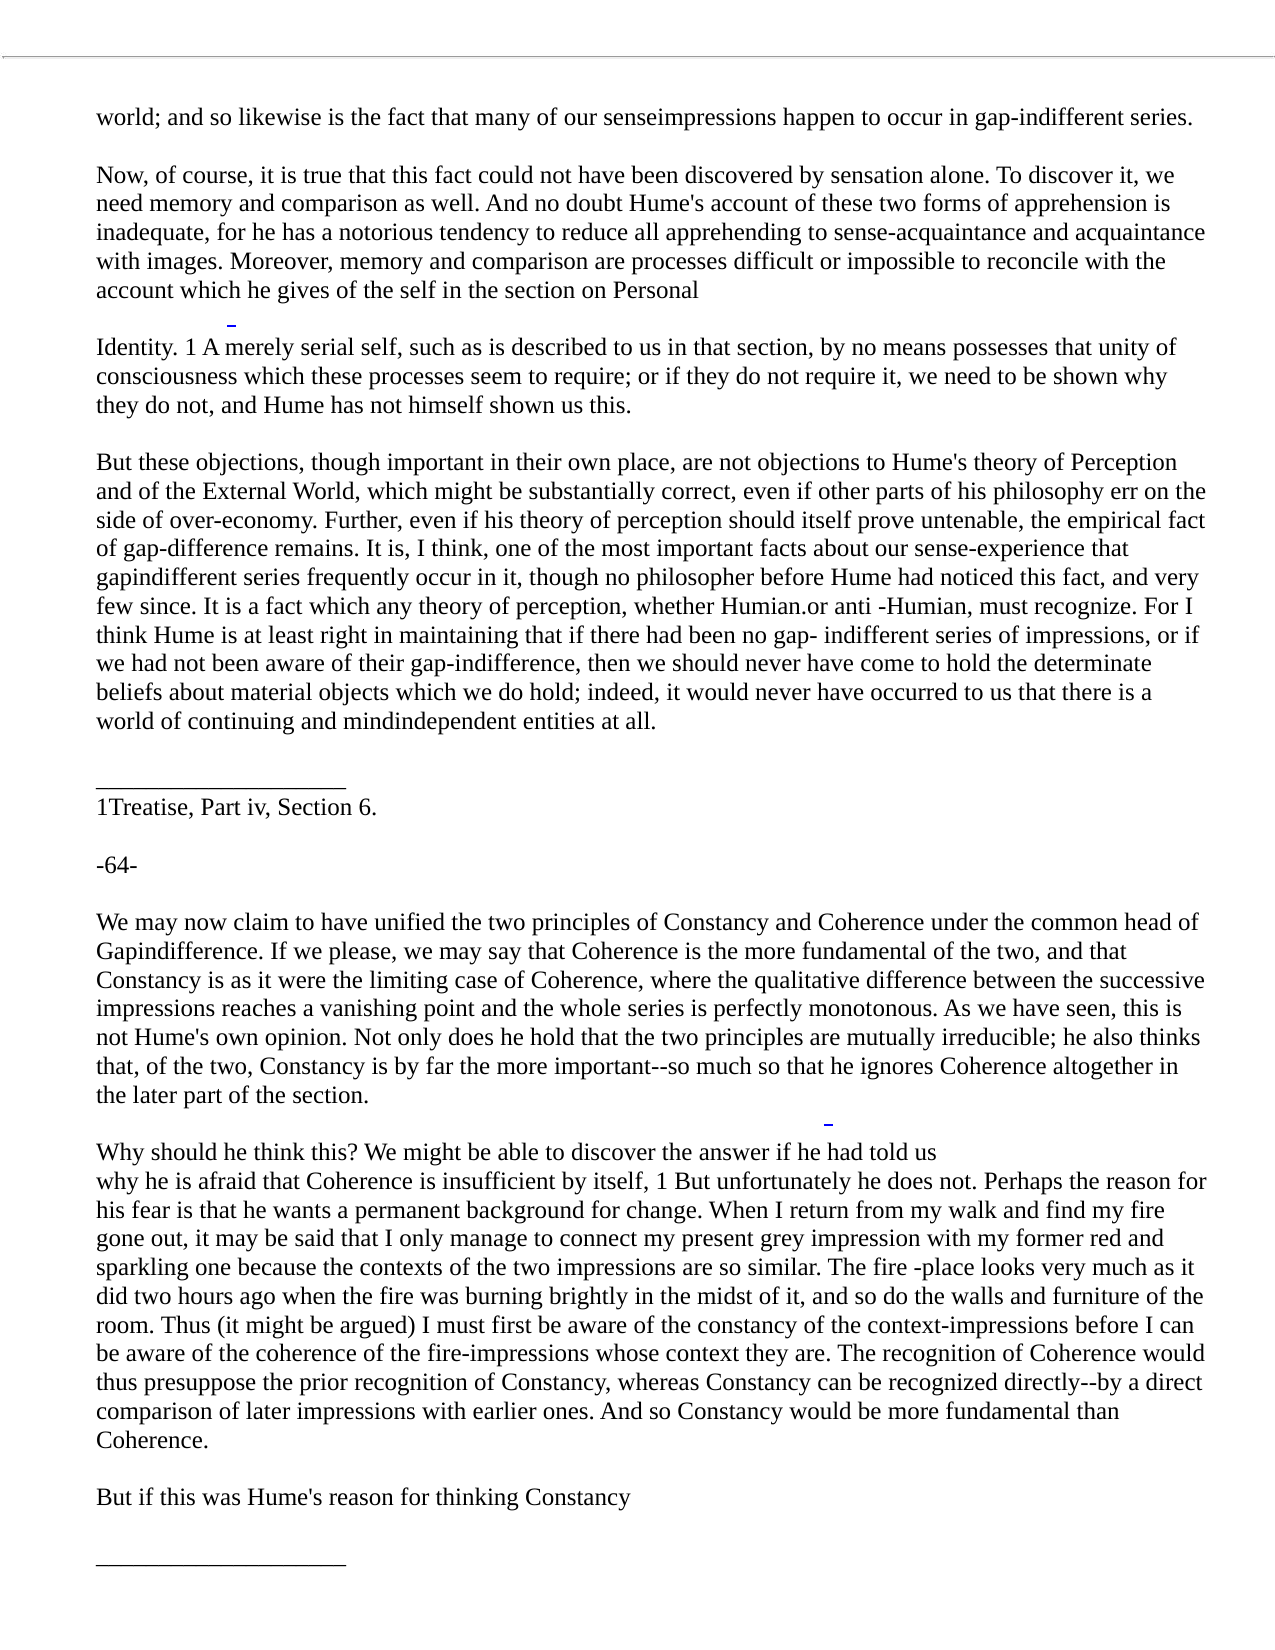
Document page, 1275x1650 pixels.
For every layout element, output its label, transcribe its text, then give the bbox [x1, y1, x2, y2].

text But these objections, though important in their own place, are not objections to Hume's theory of Perception and of the External World, which might be substantially correct, even if other parts of his philosophy err on the side of over-economy. Further, even if his theory of perception should itself prove untenable, the empirical fact of gap-difference remains. It is, I think, one of the most important facts about our sense-experience that gapindifferent series frequently occur in it, though no philosopher before Hume had noticed this fact, and very few since. It is a fact which any theory of perception, whether Humian.or anti -Humian, must recognize. For I think Hume is at least right in maintaining that if there had been no gap- indifferent series of impressions, or if we had not been aware of their gap-indifference, then we should never have come to hold the determinate beliefs about material objects which we do hold; indeed, it would never have occurred to us that there is a world of continuing and mindindependent entities at all. [96, 447, 1212, 735]
text Why should he think this? We might be able to discover the answer if he had told us [96, 1137, 1212, 1166]
text 1Treatise, Part iv, Section 6. [96, 792, 1212, 821]
text ____________________ [96, 763, 1212, 792]
text We may now claim to have unified the two principles of Constancy and Coherence under the common head of Gapindifference. If we please, we may say that Coherence is the more fundamental of the two, and that Constancy is as it were the limiting case of Coherence, where the qualitative difference between the successive impressions reaches a vanishing point and the whole series is perfectly monotonous. As we have seen, this is not Hume's own opinion. Not only does he hold that the two principles are mutually irreducible; he also thinks that, of the two, Constancy is by far the more important--so much so that he ignores Coherence altogether in the later part of the section. [96, 907, 1212, 1108]
text Now, of course, it is true that this fact could not have been discovered by sensation alone. To discover it, we need memory and comparison as well. And no doubt Hume's account of these two forms of apprehension is inadequate, for he has a notorious tendency to reduce all apprehending to sense-acquaintance and acquaintance with images. Moreover, memory and comparison are processes difficult or impossible to reconcile with the account which he gives of the self in the section on Personal [96, 160, 1212, 303]
text But if this was Hume's reason for thinking Constancy [96, 1482, 1212, 1511]
picture [0, 52, 1275, 61]
text why he is afraid that Coherence is insufficient by itself, 1 But unfortunately he does not. Perhaps the reason for his fear is that he wants a permanent background for change. When I return from my walk and find my fire gone out, it may be said that I only manage to connect my present grey impression with my former red and sparkling one because the contexts of the two impressions are so similar. The fire -place looks very much as it did two hours ago when the fire was burning brightly in the midst of it, and so do the walls and furniture of the room. Thus (it might be argued) I must first be aware of the constancy of the context-impressions before I can be aware of the coherence of the fire-impressions whose context they are. The recognition of Coherence would thus presuppose the prior recognition of Constancy, whereas Constancy can be recognized directly--by a direct comparison of later impressions with earlier ones. And so Constancy would be more fundamental than Coherence. [96, 1166, 1212, 1453]
text Identity. 1 A merely serial self, such as is described to us in that section, by no means possesses that unity of consciousness which these processes seem to require; or if they do not require it, we need to be shown why they do not, and Hume has not himself shown us this. [96, 332, 1212, 418]
text -64- [96, 850, 1212, 878]
text ____________________ [96, 1540, 1212, 1568]
text world; and so likewise is the fact that many of our senseimpressions happen to occur in gap-indifferent series. [96, 102, 1212, 131]
